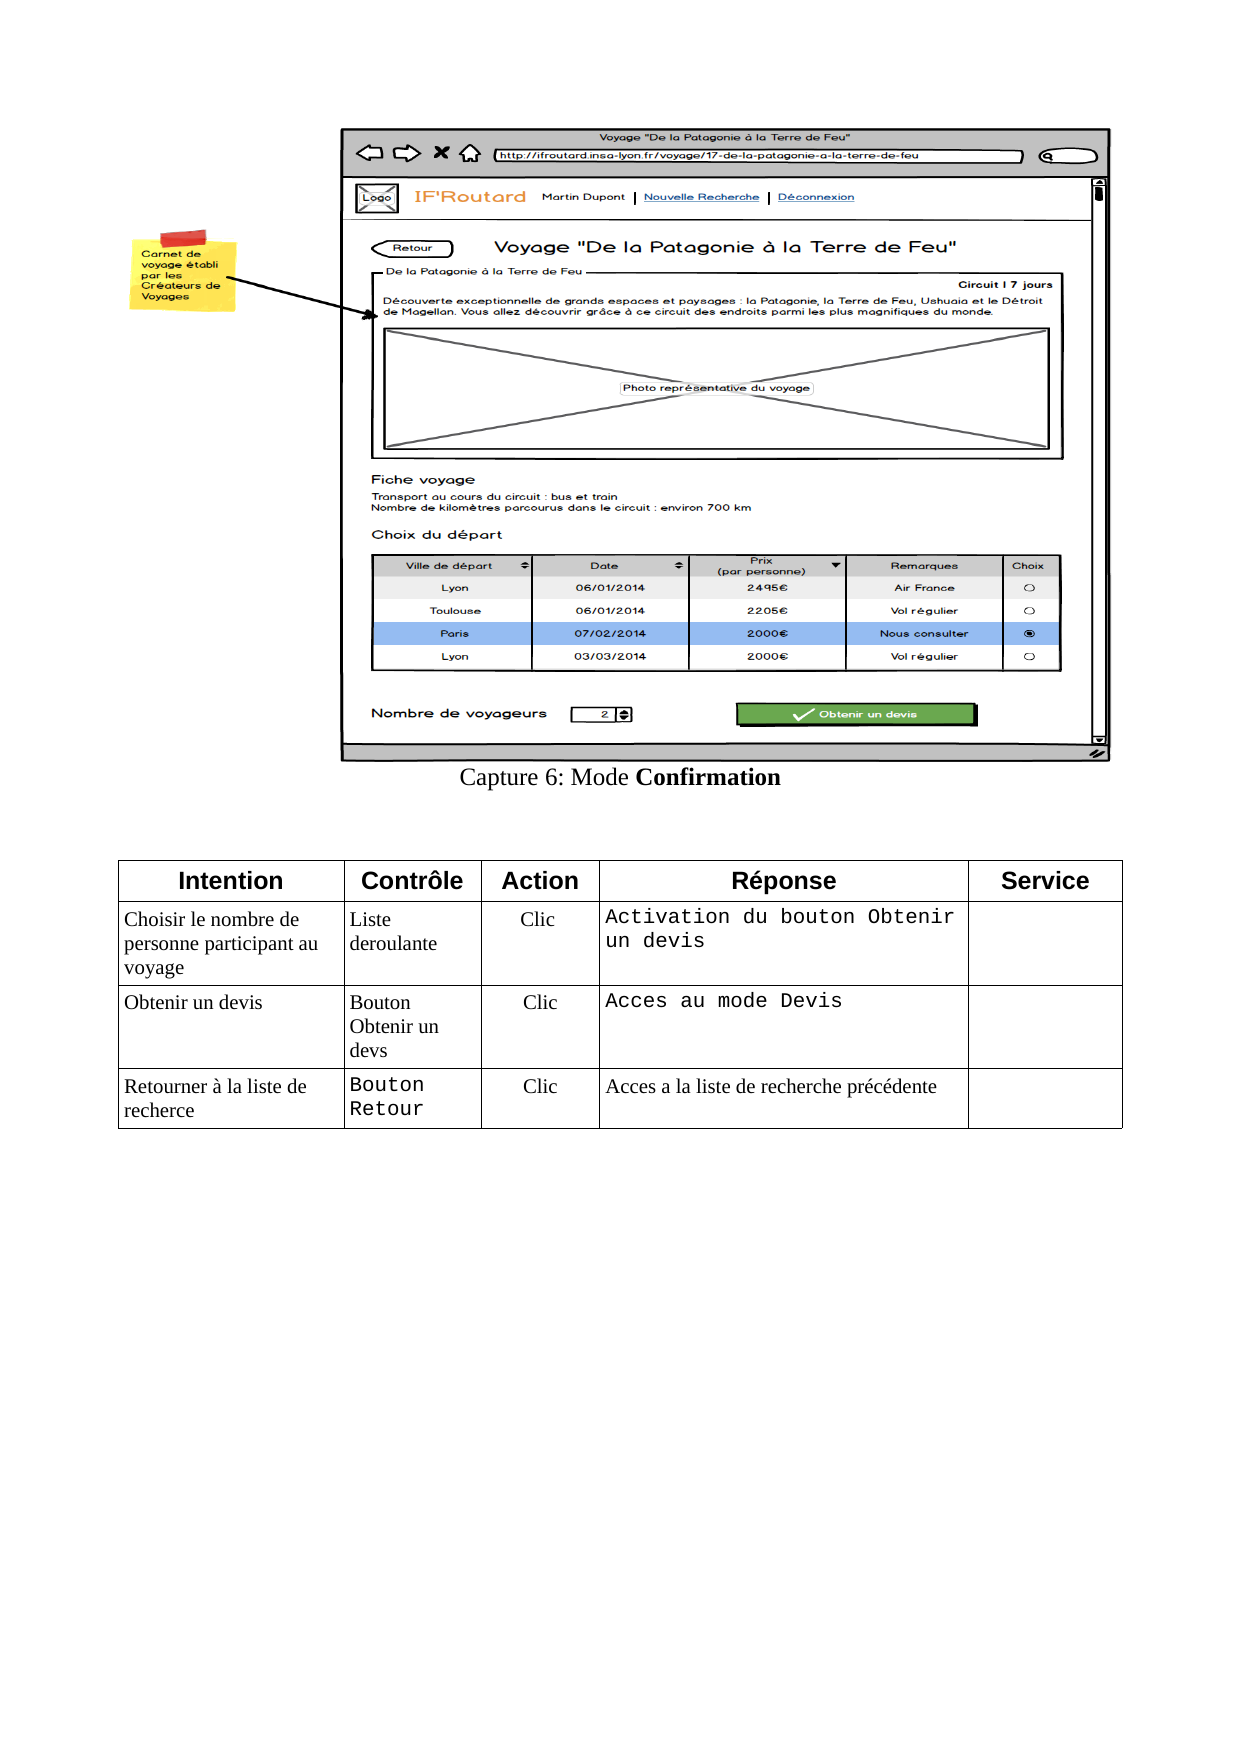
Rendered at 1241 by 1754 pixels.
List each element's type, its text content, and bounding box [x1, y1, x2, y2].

table_header Contrôle [345, 861, 481, 901]
table_cell Activation du bouton Obtenir un devis [600, 902, 968, 984]
table_cell Obtenir un devis [119, 986, 344, 1068]
table_cell [969, 986, 1122, 1068]
table_header Action [482, 861, 599, 901]
table_cell Choisir le nombre de personne participant au voyage [119, 902, 344, 984]
table_header Service [969, 861, 1122, 901]
table_cell Clic [482, 902, 599, 984]
table_cell [969, 1069, 1122, 1128]
table_header Intention [119, 861, 344, 901]
table_cell Clic [482, 1069, 599, 1128]
table_cell Bouton Obtenir un devs [345, 986, 481, 1068]
table_cell Acces au mode Devis [600, 986, 968, 1068]
table_cell [969, 902, 1122, 984]
table_cell Clic [482, 986, 599, 1068]
table_header Réponse [600, 861, 968, 901]
table_cell Retourner à la liste de recherce [119, 1069, 344, 1128]
table_cell Acces a la liste de recherche précédente [600, 1069, 968, 1128]
picture [129, 128, 1112, 762]
text Capture 6: Mode Confirmation [129, 762, 1111, 790]
table_cell Liste deroulante [345, 902, 481, 984]
table_cell Bouton Retour [345, 1069, 481, 1128]
